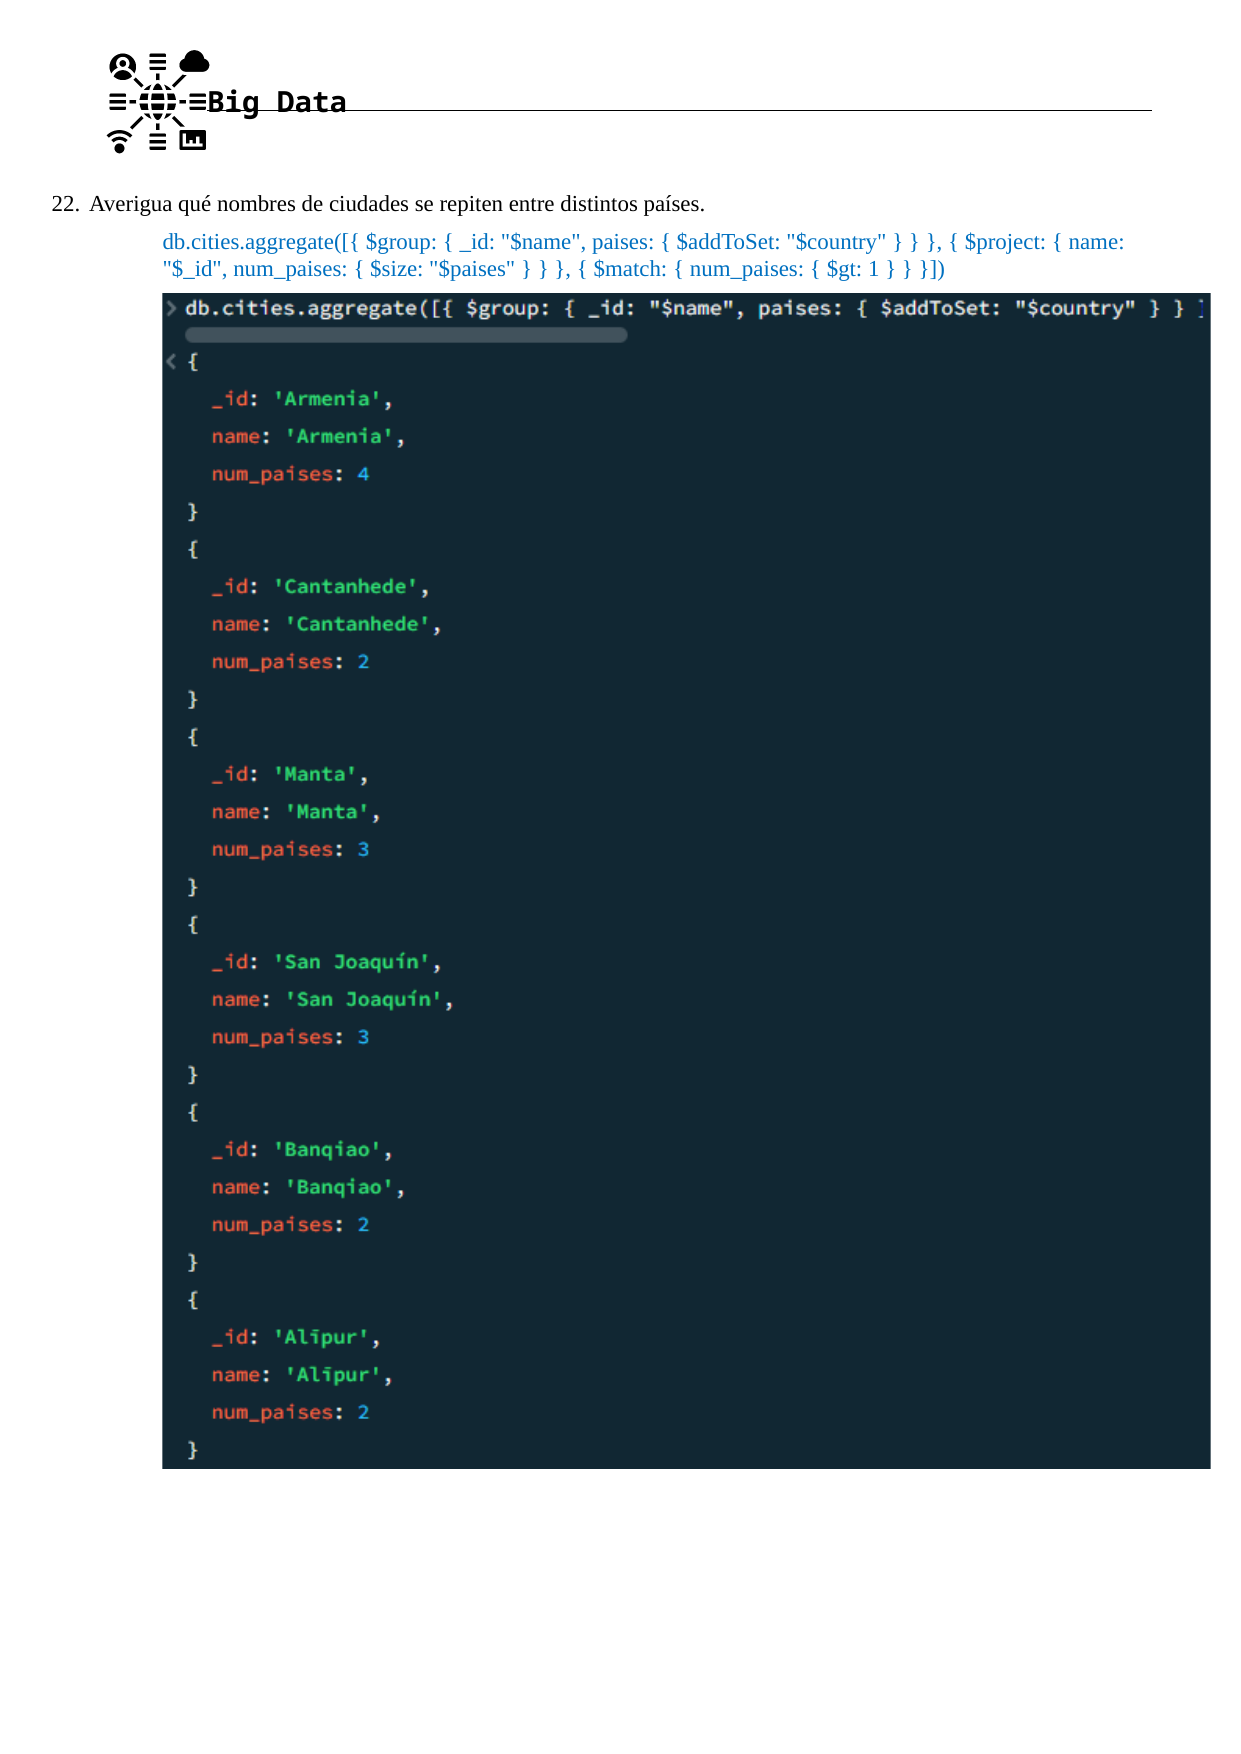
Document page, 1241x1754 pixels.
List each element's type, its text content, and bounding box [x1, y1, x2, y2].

list Averigua qué nombres de ciudades se repiten entre distintos países. [51, 190, 1141, 216]
text db.cities.aggregate([{ $group: { _id: "$name", paises: { $addToSet: "$country" } } }, { $project: { name: "$_id", num_paises: { $size: "$paises" } } }, { $match: { num_paises: { $gt: 1 } } }]) [162, 228, 1141, 282]
